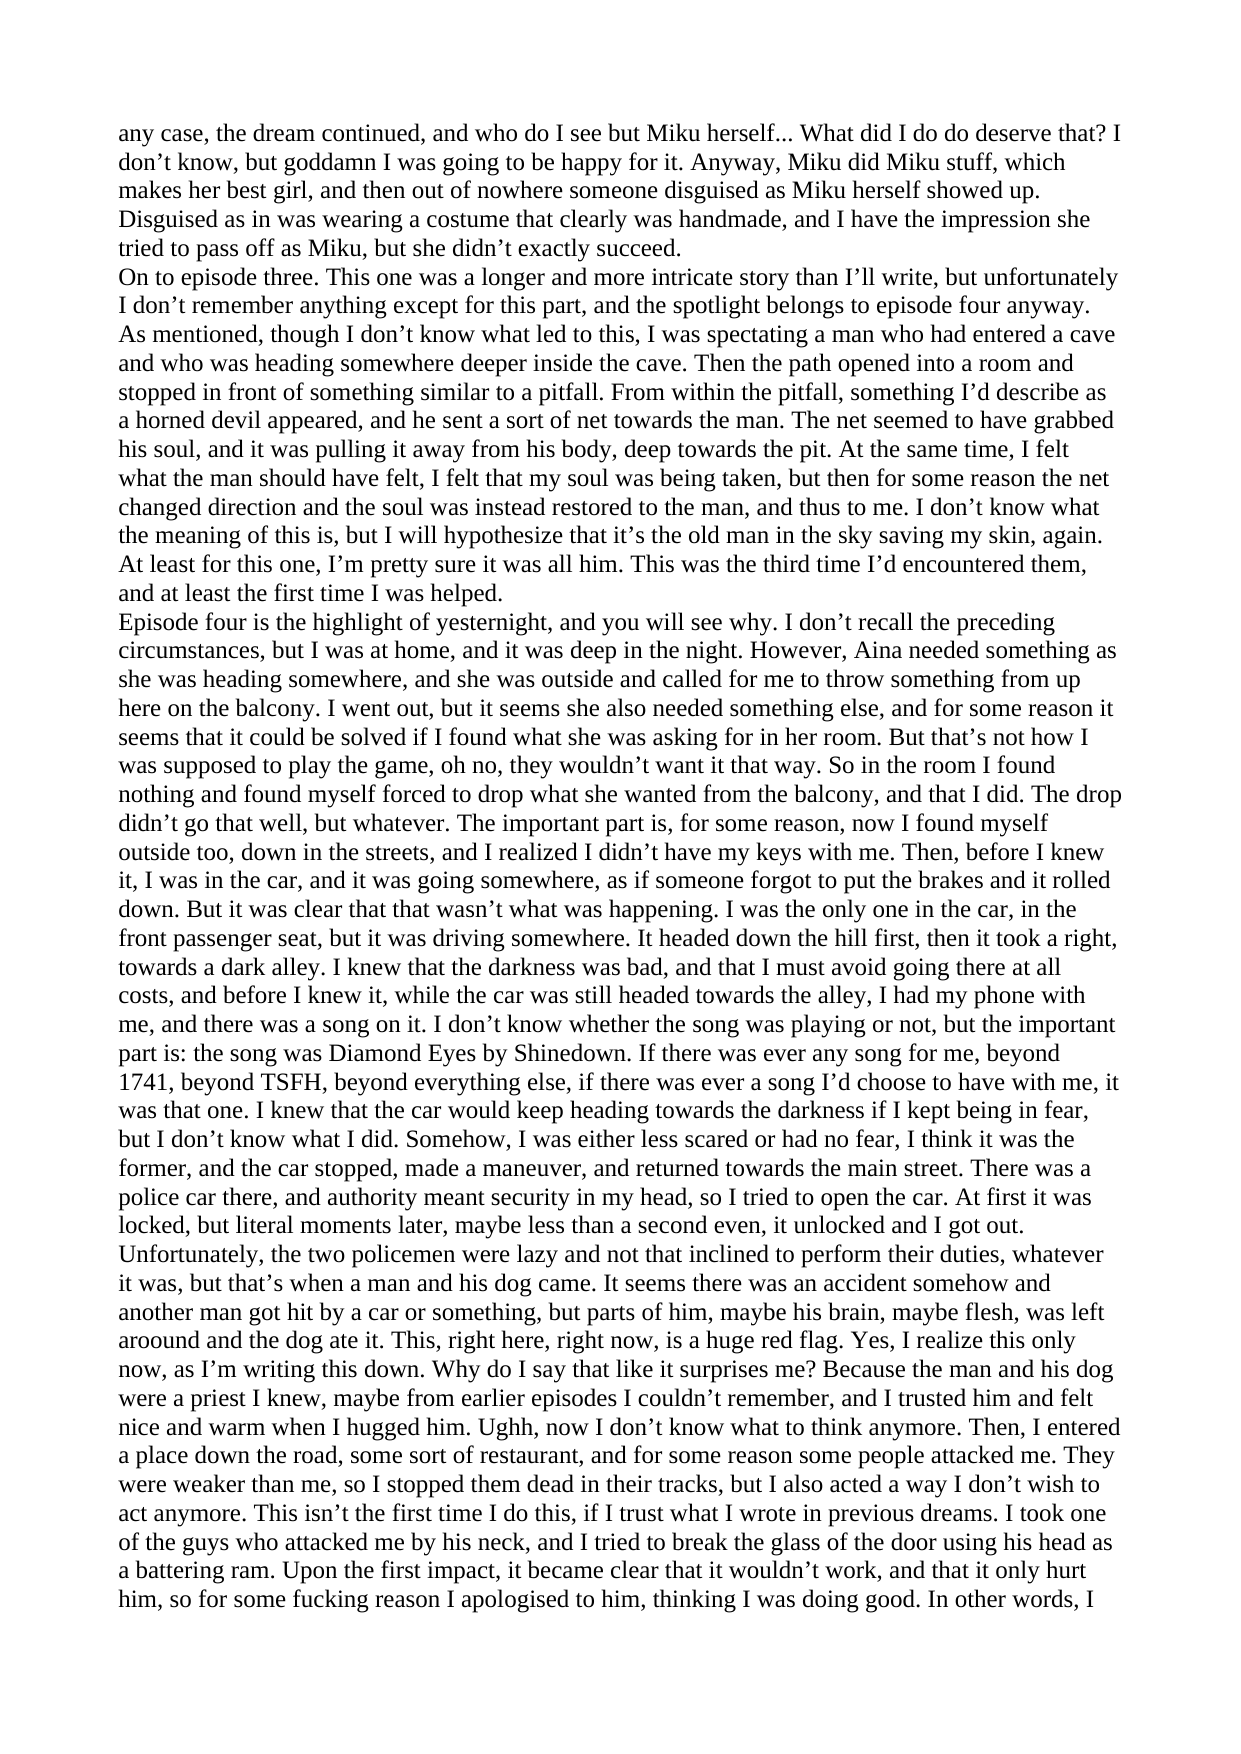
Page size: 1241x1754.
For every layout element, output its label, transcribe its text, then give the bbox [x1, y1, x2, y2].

text On to episode three. This one was a longer and more intricate story than I’ll write, but unfortunately I don’t remember anything except for this part, and the spotlight belongs to episode four anyway. [118, 262, 1122, 319]
text any case, the dream continued, and who do I see but Miku herself... What did I do do deserve that? I don’t know, but goddamn I was going to be happy for it. Anyway, Miku did Miku stuff, which makes her best girl, and then out of nowhere someone disguised as Miku herself showed up. Disguised as in was wearing a costume that clearly was handmade, and I have the impression she tried to pass off as Miku, but she didn’t exactly succeed. [118, 118, 1122, 262]
text Episode four is the highlight of yesternight, and you will see why. I don’t recall the preceding circumstances, but I was at home, and it was deep in the night. However, Aina needed something as she was heading somewhere, and she was outside and called for me to throw something from up here on the balcony. I went out, but it seems she also needed something else, and for some reason it seems that it could be solved if I found what she was asking for in her room. But that’s not how I was supposed to play the game, oh no, they wouldn’t want it that way. So in the room I found nothing and found myself forced to drop what she wanted from the balcony, and that I did. The drop didn’t go that well, but whatever. The important part is, for some reason, now I found myself outside too, down in the streets, and I realized I didn’t have my keys with me. Then, before I knew it, I was in the car, and it was going somewhere, as if someone forgot to put the brakes and it rolled down. But it was clear that that wasn’t what was happening. I was the only one in the car, in the front passenger seat, but it was driving somewhere. It headed down the hill first, then it took a right, towards a dark alley. I knew that the darkness was bad, and that I must avoid going there at all costs, and before I knew it, while the car was still headed towards the alley, I had my phone with me, and there was a song on it. I don’t know whether the song was playing or not, but the important part is: the song was Diamond Eyes by Shinedown. If there was ever any song for me, beyond 1741, beyond TSFH, beyond everything else, if there was ever a song I’d choose to have with me, it was that one. I knew that the car would keep heading towards the darkness if I kept being in fear, but I don’t know what I did. Somehow, I was either less scared or had no fear, I think it was the former, and the car stopped, made a maneuver, and returned towards the main street. There was a police car there, and authority meant security in my head, so I tried to open the car. At first it was locked, but literal moments later, maybe less than a second even, it unlocked and I got out. Unfortunately, the two policemen were lazy and not that inclined to perform their duties, whatever it was, but that’s when a man and his dog came. It seems there was an accident somehow and another man got hit by a car or something, but parts of him, maybe his brain, maybe flesh, was left aroound and the dog ate it. This, right here, right now, is a huge red flag. Yes, I realize this only now, as I’m writing this down. Why do I say that like it surprises me? Because the man and his dog were a priest I knew, maybe from earlier episodes I couldn’t remember, and I trusted him and felt nice and warm when I hugged him. Ughh, now I don’t know what to think anymore. Then, I entered a place down the road, some sort of restaurant, and for some reason some people attacked me. They were weaker than me, so I stopped them dead in their tracks, but I also acted a way I don’t wish to act anymore. This isn’t the first time I do this, if I trust what I wrote in previous dreams. I took one of the guys who attacked me by his neck, and I tried to break the glass of the door using his head as a battering ram. Upon the first impact, it became clear that it wouldn’t work, and that it only hurt him, so for some fucking reason I apologised to him, thinking I was doing good. In other words, I [118, 607, 1122, 1613]
text As mentioned, though I don’t know what led to this, I was spectating a man who had entered a cave and who was heading somewhere deeper inside the cave. Then the path opened into a room and stopped in front of something similar to a pitfall. From within the pitfall, something I’d describe as a horned devil appeared, and he sent a sort of net towards the man. The net seemed to have grabbed his soul, and it was pulling it away from his body, deep towards the pit. At the same time, I felt what the man should have felt, I felt that my soul was being taken, but then for some reason the net changed direction and the soul was instead restored to the man, and thus to me. I don’t know what the meaning of this is, but I will hypothesize that it’s the old man in the sky saving my skin, again. At least for this one, I’m pretty sure it was all him. This was the third time I’d encountered them, and at least the first time I was helped. [118, 319, 1122, 607]
